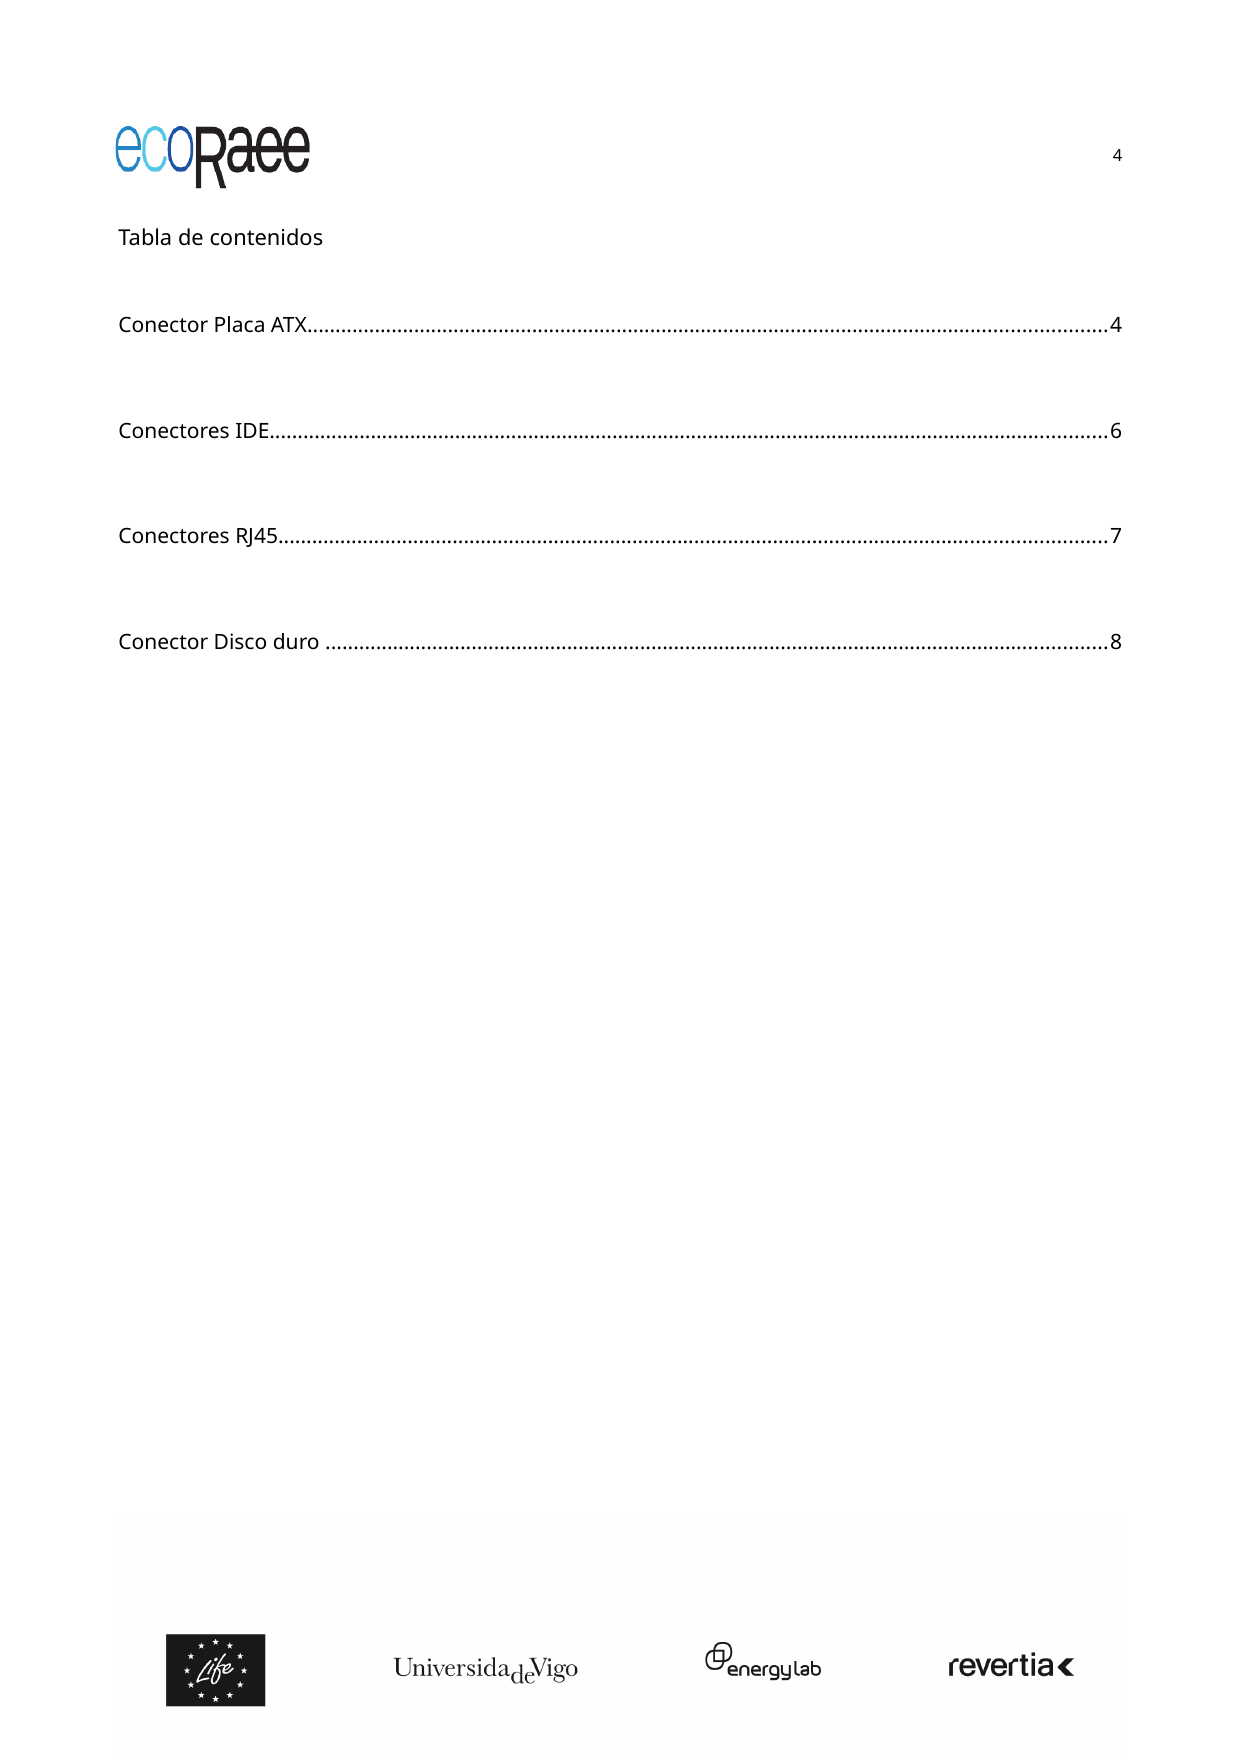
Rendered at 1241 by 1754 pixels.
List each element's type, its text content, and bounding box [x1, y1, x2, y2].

picture [114, 124, 311, 190]
text Tabla de contenidos [118, 221, 1122, 251]
picture [118, 1514, 1123, 1754]
text Conectores RJ45 7 [118, 521, 1122, 550]
text Conector Placa ATX 4 [118, 310, 1122, 339]
text Conector Disco duro 8 [118, 627, 1122, 655]
text Conectores IDE 6 [118, 416, 1122, 444]
